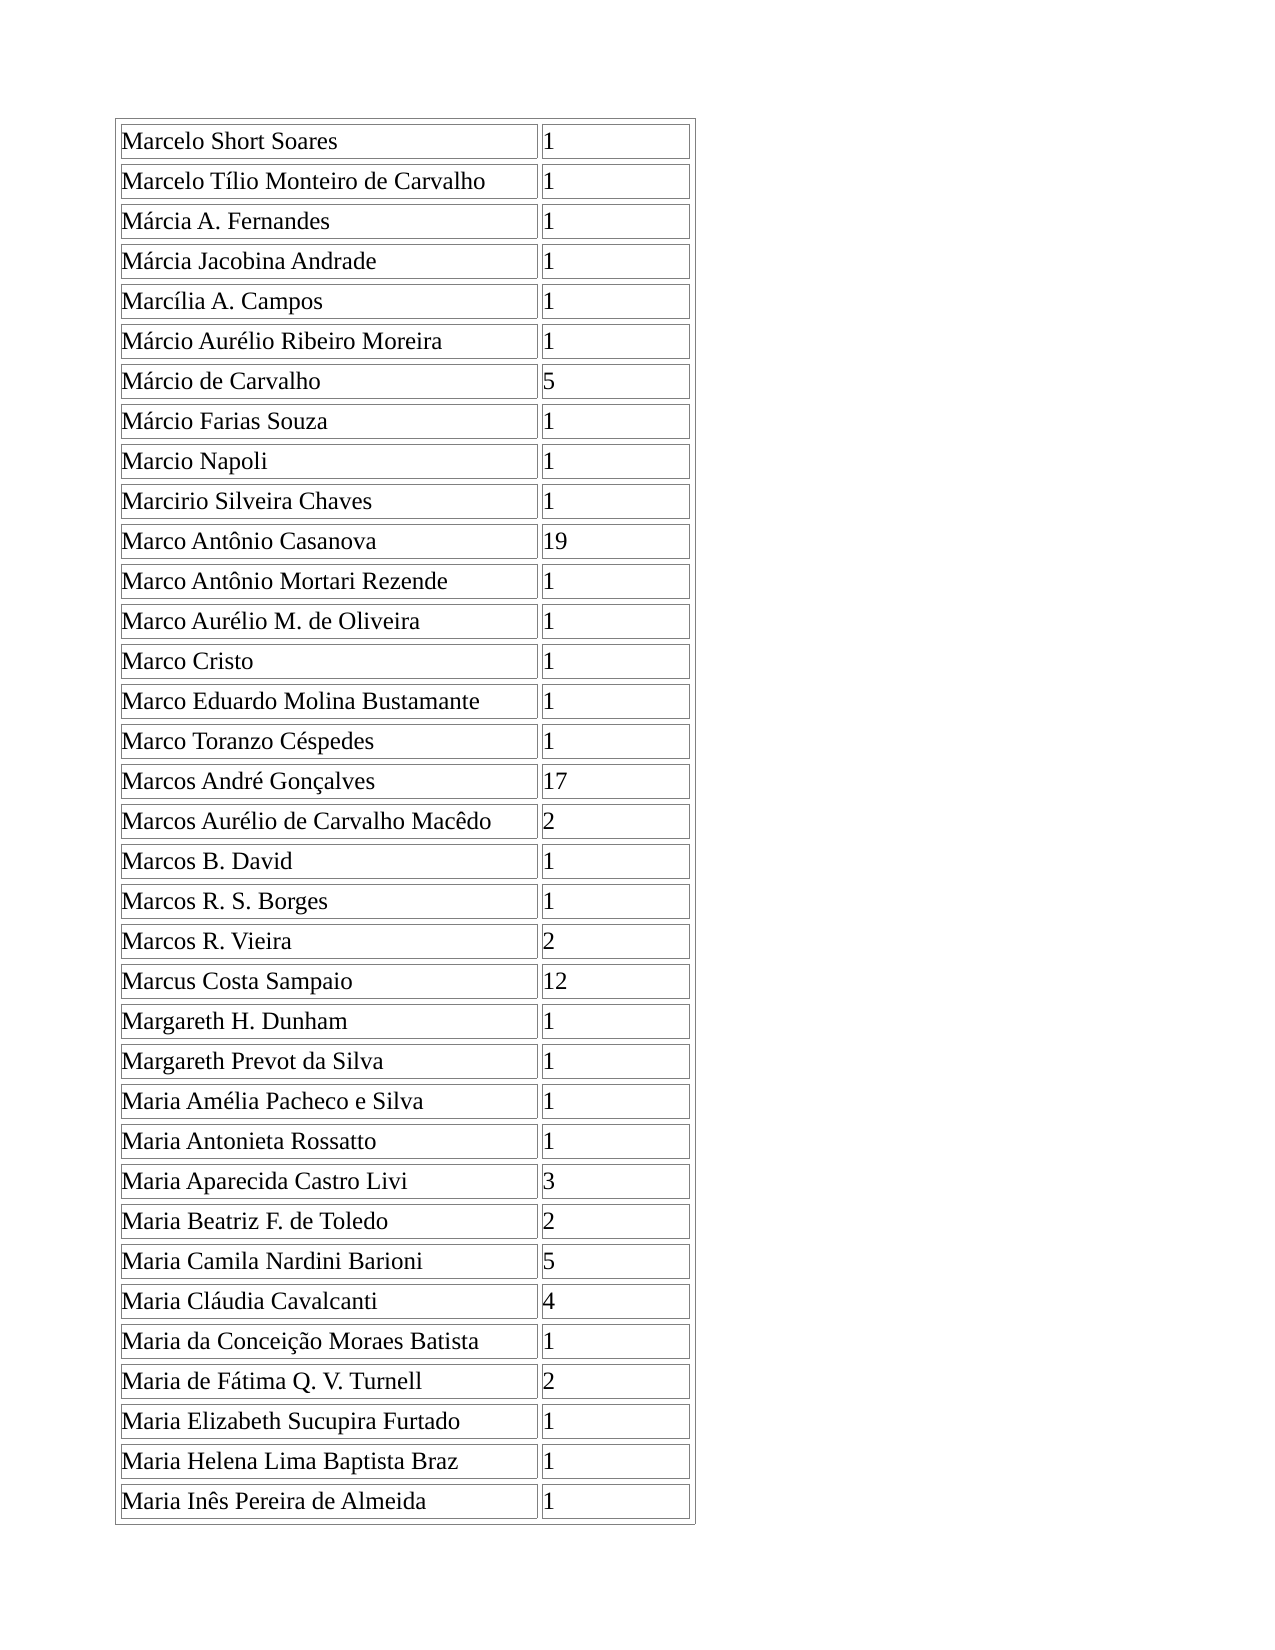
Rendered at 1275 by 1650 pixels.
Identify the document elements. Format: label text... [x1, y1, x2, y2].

table_cell 1 [539, 598, 692, 638]
table_cell Maria Inês Pereira de Almeida [118, 1478, 539, 1518]
table_cell 5 [539, 1238, 692, 1278]
table_cell Maria Cláudia Cavalcanti [118, 1278, 539, 1318]
table_cell Marcus Costa Sampaio [118, 958, 539, 998]
table_cell 1 [539, 838, 692, 878]
table_cell Marco Antônio Mortari Rezende [118, 558, 539, 598]
table_cell 1 [539, 318, 692, 358]
table_cell Marco Antônio Casanova [118, 518, 539, 558]
table_cell 1 [539, 1118, 692, 1158]
table_cell 1 [539, 438, 692, 478]
table_cell Margareth H. Dunham [118, 998, 539, 1038]
table_cell Maria Beatriz F. de Toledo [118, 1198, 539, 1238]
table_cell Marcelo Short Soares [118, 119, 539, 158]
table_cell Márcio de Carvalho [118, 358, 539, 398]
table_cell 1 [539, 638, 692, 678]
table_cell Marco Aurélio M. de Oliveira [118, 598, 539, 638]
table_cell Marcelo Tílio Monteiro de Carvalho [118, 158, 539, 198]
table_cell Marcos R. Vieira [118, 918, 539, 958]
table_cell 5 [539, 358, 692, 398]
table_cell Marco Eduardo Molina Bustamante [118, 678, 539, 718]
table_cell Marcos Aurélio de Carvalho Macêdo [118, 798, 539, 838]
table_cell 1 [539, 678, 692, 718]
table_cell 3 [539, 1158, 692, 1198]
table_cell 2 [539, 798, 692, 838]
table_cell Márcia Jacobina Andrade [118, 238, 539, 278]
table_cell Maria Helena Lima Baptista Braz [118, 1438, 539, 1478]
table_cell Maria Camila Nardini Barioni [118, 1238, 539, 1278]
table_cell 2 [539, 1198, 692, 1238]
table_cell 2 [539, 918, 692, 958]
table_cell Maria de Fátima Q. V. Turnell [118, 1358, 539, 1398]
table_cell 12 [539, 958, 692, 998]
table_cell 1 [539, 1318, 692, 1358]
table_cell 1 [539, 119, 692, 158]
table_cell Marco Cristo [118, 638, 539, 678]
table_cell Marcília A. Campos [118, 278, 539, 318]
table_cell 1 [539, 478, 692, 518]
table_cell 1 [539, 1038, 692, 1078]
table_cell 1 [539, 998, 692, 1038]
table_cell Maria Elizabeth Sucupira Furtado [118, 1398, 539, 1438]
table_cell 1 [539, 278, 692, 318]
table_cell 1 [539, 1438, 692, 1478]
table_cell Marcio Napoli [118, 438, 539, 478]
table_cell 1 [539, 878, 692, 918]
table_cell 2 [539, 1358, 692, 1398]
table_cell 19 [539, 518, 692, 558]
table_cell Maria Amélia Pacheco e Silva [118, 1078, 539, 1118]
table_cell Márcio Farias Souza [118, 398, 539, 438]
table_cell Marco Toranzo Céspedes [118, 718, 539, 758]
table_cell 1 [539, 1078, 692, 1118]
table_cell 1 [539, 558, 692, 598]
table_cell Marcirio Silveira Chaves [118, 478, 539, 518]
table_cell 17 [539, 758, 692, 798]
table_cell Marcos R. S. Borges [118, 878, 539, 918]
table_cell 1 [539, 238, 692, 278]
table_cell Márcio Aurélio Ribeiro Moreira [118, 318, 539, 358]
table_cell 1 [539, 1398, 692, 1438]
table_cell Maria Aparecida Castro Livi [118, 1158, 539, 1198]
table_cell 1 [539, 158, 692, 198]
table_cell Maria Antonieta Rossatto [118, 1118, 539, 1158]
table_cell 1 [539, 1478, 692, 1518]
table_cell 4 [539, 1278, 692, 1318]
table_cell Maria da Conceição Moraes Batista [118, 1318, 539, 1358]
table_cell 1 [539, 718, 692, 758]
table_cell 1 [539, 398, 692, 438]
table_cell 1 [539, 198, 692, 238]
table_cell Marcos André Gonçalves [118, 758, 539, 798]
table_cell Márcia A. Fernandes [118, 198, 539, 238]
table_cell Margareth Prevot da Silva [118, 1038, 539, 1078]
table_cell Marcos B. David [118, 838, 539, 878]
